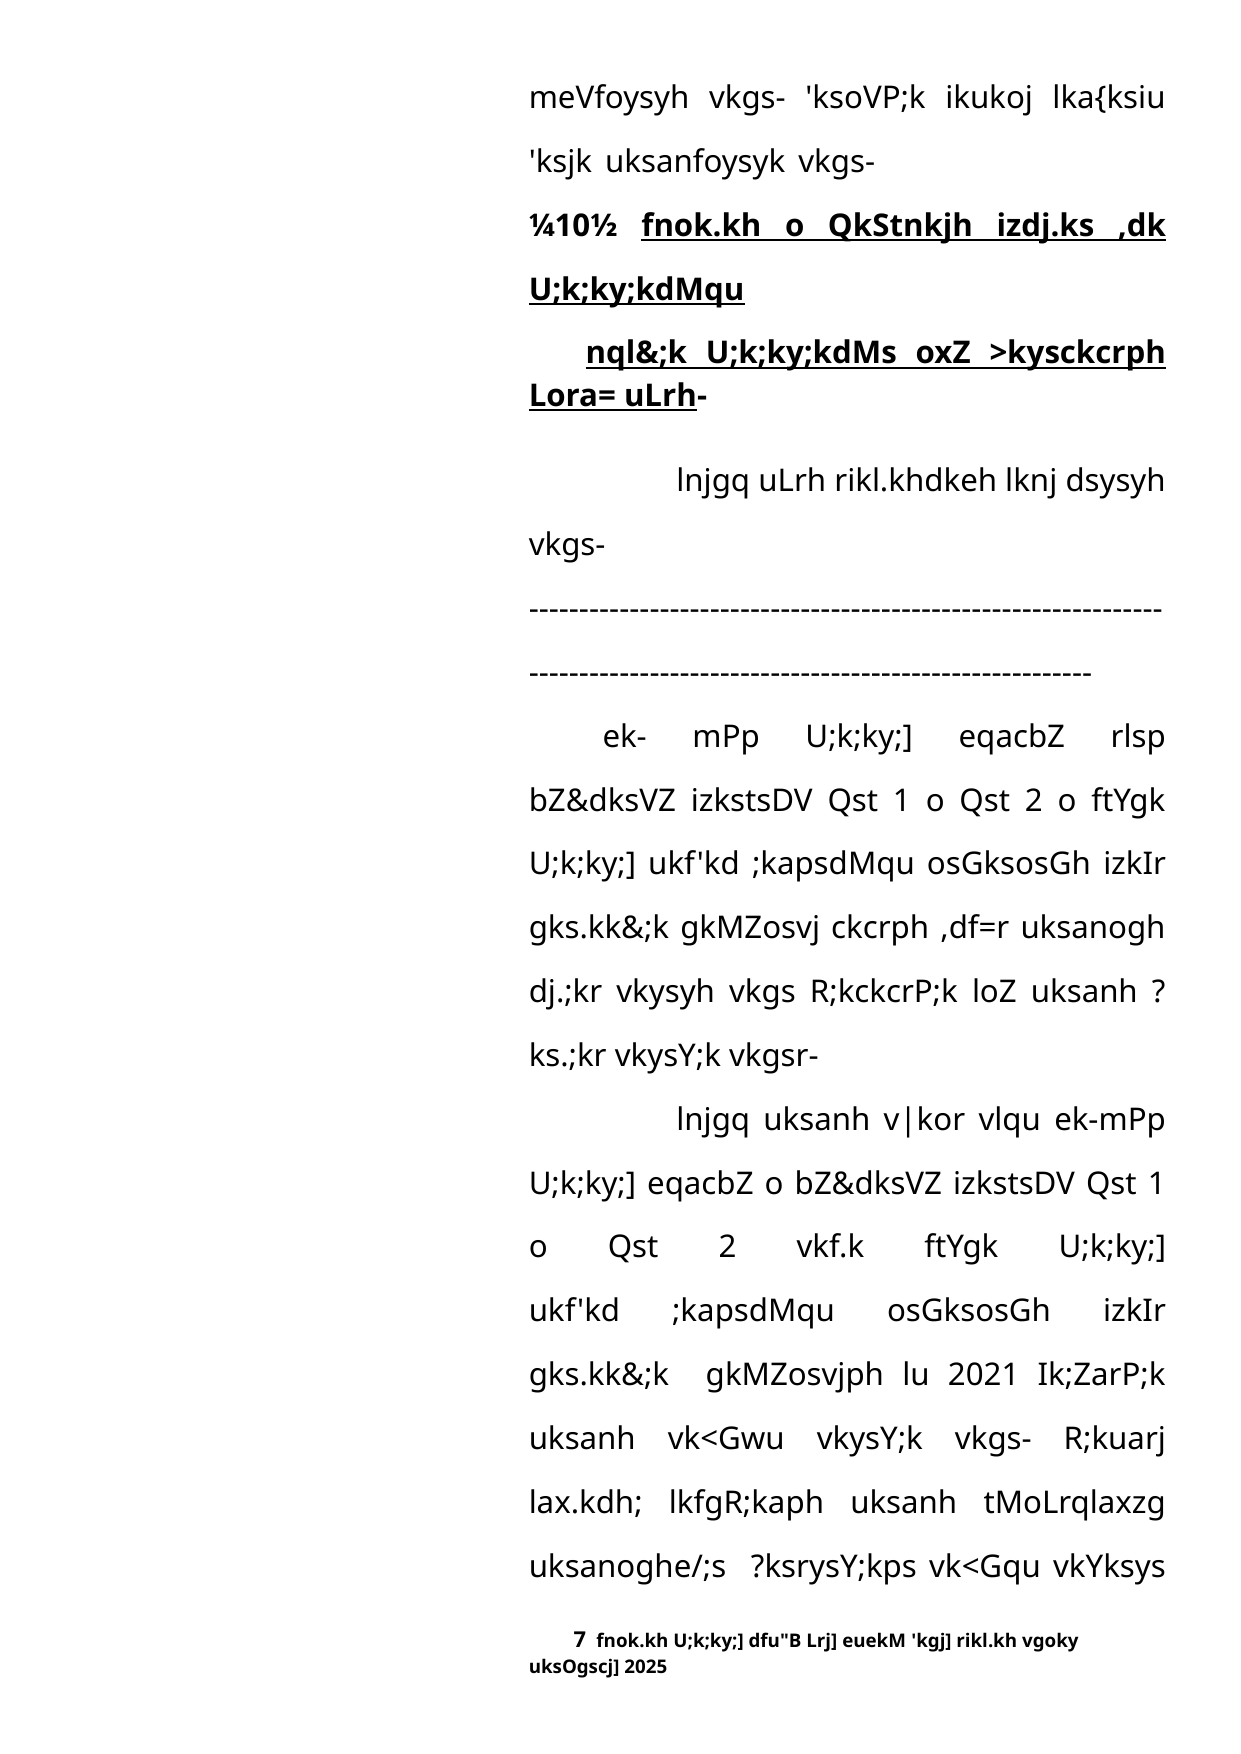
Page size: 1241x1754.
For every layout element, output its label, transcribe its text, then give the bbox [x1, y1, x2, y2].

text lnjgq uksanh v|kor vlqu ek-mPp U;k;ky;] eqacbZ o bZ&dksVZ izkstsDV Qst 1 o Qst 2 vkf.k ftYgk U;k;ky;] ukf'kd ;kapsdMqu osGksosGh izkIr gks.kk&;k gkMZosvjph lu 2021 Ik;ZarP;k uksanh vk<Gwu vkysY;k vkgs- R;kuarj lax.kdh; lkfgR;kaph uksanh tMoLrqlaxzg uksanoghe/;s ?ksrysY;kps vk<Gqu vkYksys [528, 1097, 1166, 1586]
text lnjgq uLrh rikl.khdkeh lknj dsysyh vkgs- [528, 458, 1166, 565]
text nql&;k U;k;ky;kdMs oxZ >kysckcrph Lora= uLrh- [528, 330, 1166, 416]
text ----------------------------------------------------------------------------------------------------------------------- [528, 586, 1166, 692]
text ek- mPp U;k;ky;] eqacbZ rlsp bZ&dksVZ izkstsDV Qst 1 o Qst 2 o ftYgk U;k;ky;] ukf'kd ;kapsdMqu osGksosGh izkIr gks.kk&;k gkMZosvj ckcrph ,df=r uksanogh dj.;kr vkysyh vkgs R;kckcrP;k loZ uksanh ?ks.;kr vkysY;k vkgsr- [528, 714, 1166, 1076]
text meVfoysyh vkgs- 'ksoVP;k ikukoj lka{ksiu 'ksjk uksanfoysyk vkgs- ¼10½ fnok.kh o QkStnkjh izdj.ks ,dk U;k;ky;kdMqu [528, 75, 1166, 309]
